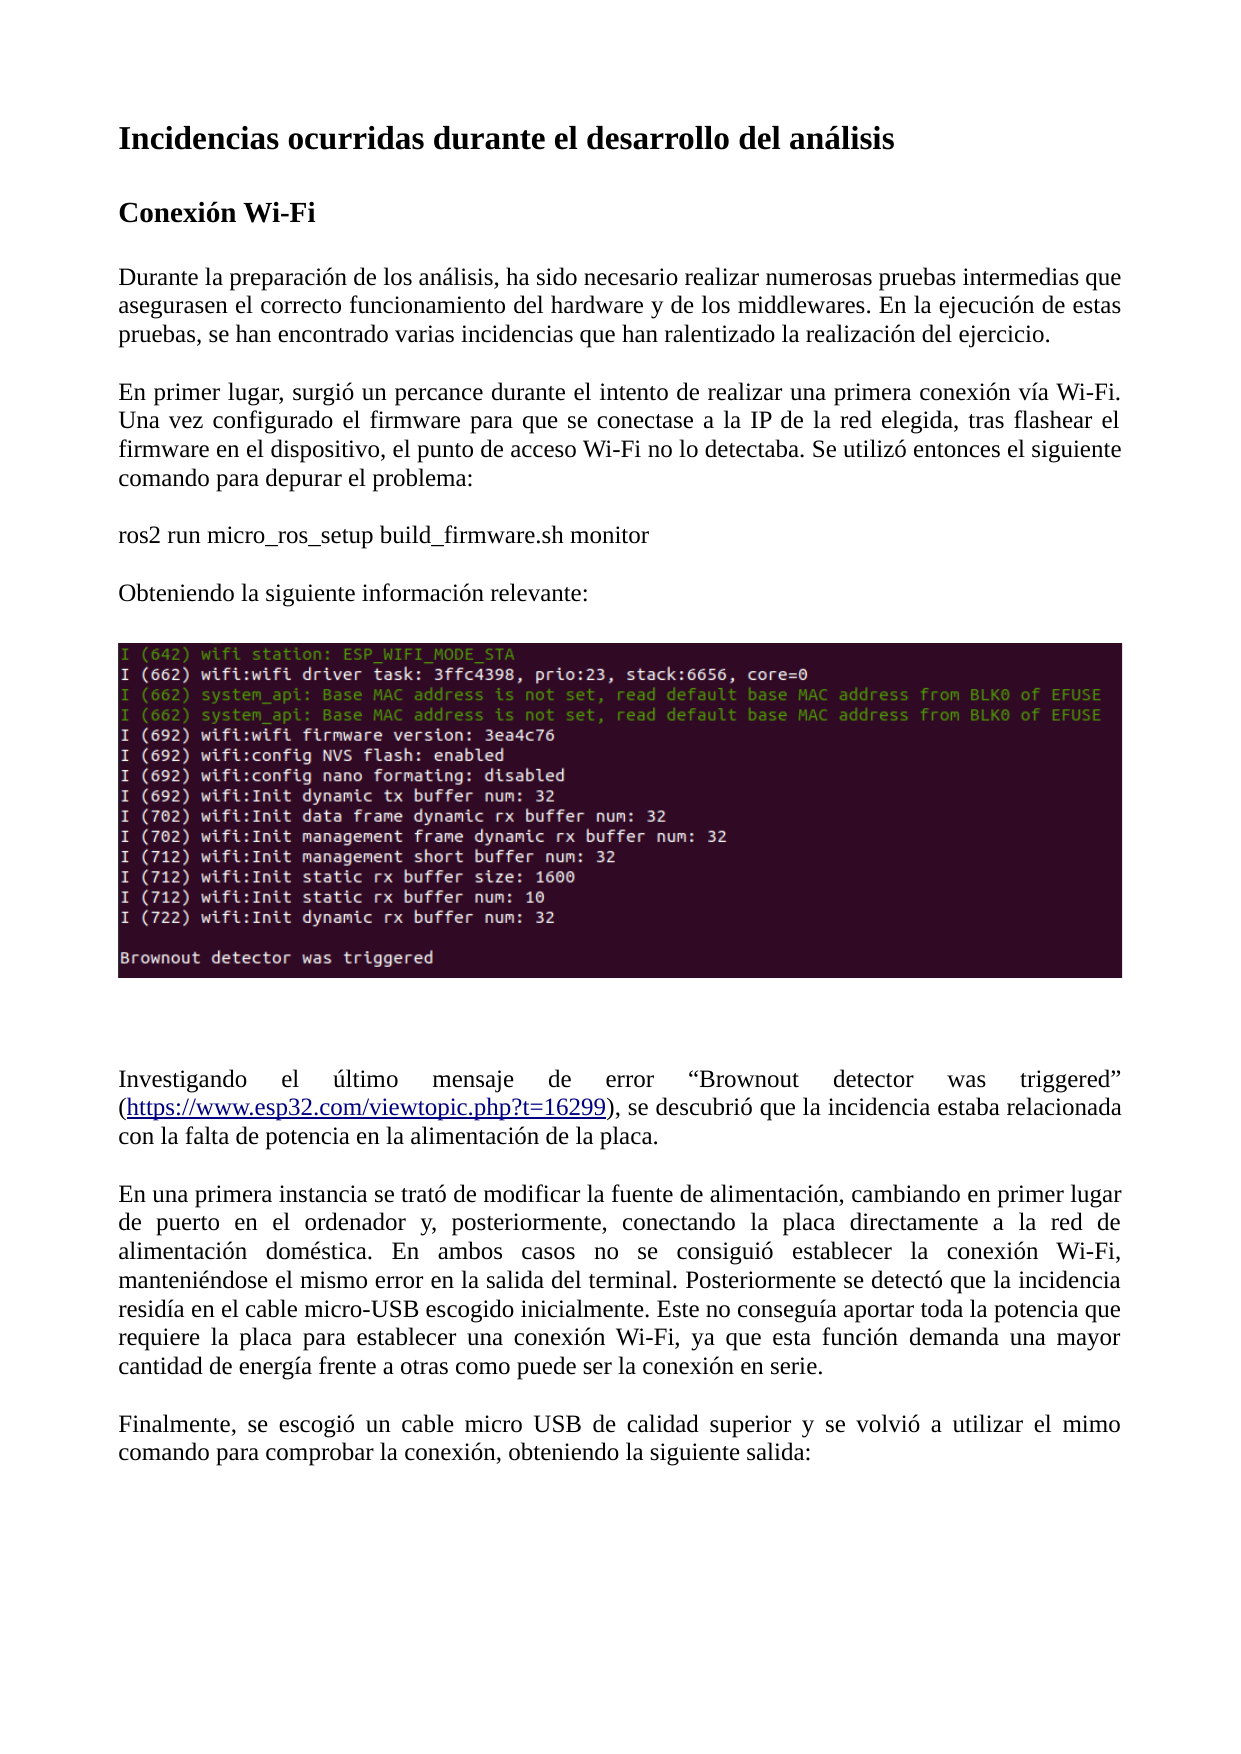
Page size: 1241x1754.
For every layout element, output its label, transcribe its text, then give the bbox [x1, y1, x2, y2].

picture [118, 643, 1123, 978]
text Investigando el último mensaje de error “Brownout detector was triggered” (https://www.esp32.com/viewtopic.php?t=16299), se descubrió que la incidencia estaba relacionada con la falta de potencia en la alimentación de la placa. [118, 1064, 1122, 1150]
text ros2 run micro_ros_setup build_firmware.sh monitor [118, 521, 1122, 549]
text Incidencias ocurridas durante el desarrollo del análisis [118, 118, 1122, 156]
text Obteniendo la siguiente información relevante: [118, 578, 1122, 607]
text En primer lugar, surgió un percance durante el intento de realizar una primera conexión vía Wi-Fi. Una vez configurado el firmware para que se conectase a la IP de la red elegida, tras flashear el firmware en el dispositivo, el punto de acceso Wi-Fi no lo detectaba. Se utilizó entonces el siguiente comando para depurar el problema: [118, 377, 1122, 492]
text En una primera instancia se trató de modificar la fuente de alimentación, cambiando en primer lugar de puerto en el ordenador y, posteriormente, conectando la placa directamente a la red de alimentación doméstica. En ambos casos no se consiguió establecer la conexión Wi-Fi, manteniéndose el mismo error en la salida del terminal. Posteriormente se detectó que la incidencia residía en el cable micro-USB escogido inicialmente. Este no conseguía aportar toda la potencia que requiere la placa para establecer una conexión Wi-Fi, ya que esta función demanda una mayor cantidad de energía frente a otras como puede ser la conexión en serie. [118, 1179, 1122, 1380]
text Conexión Wi-Fi [118, 195, 1122, 228]
text Durante la preparación de los análisis, ha sido necesario realizar numerosas pruebas intermedias que asegurasen el correcto funcionamiento del hardware y de los middlewares. En la ejecución de estas pruebas, se han encontrado varias incidencias que han ralentizado la realización del ejercicio. [118, 262, 1122, 348]
text Finalmente, se escogió un cable micro USB de calidad superior y se volvió a utilizar el mimo comando para comprobar la conexión, obteniendo la siguiente salida: [118, 1409, 1122, 1466]
